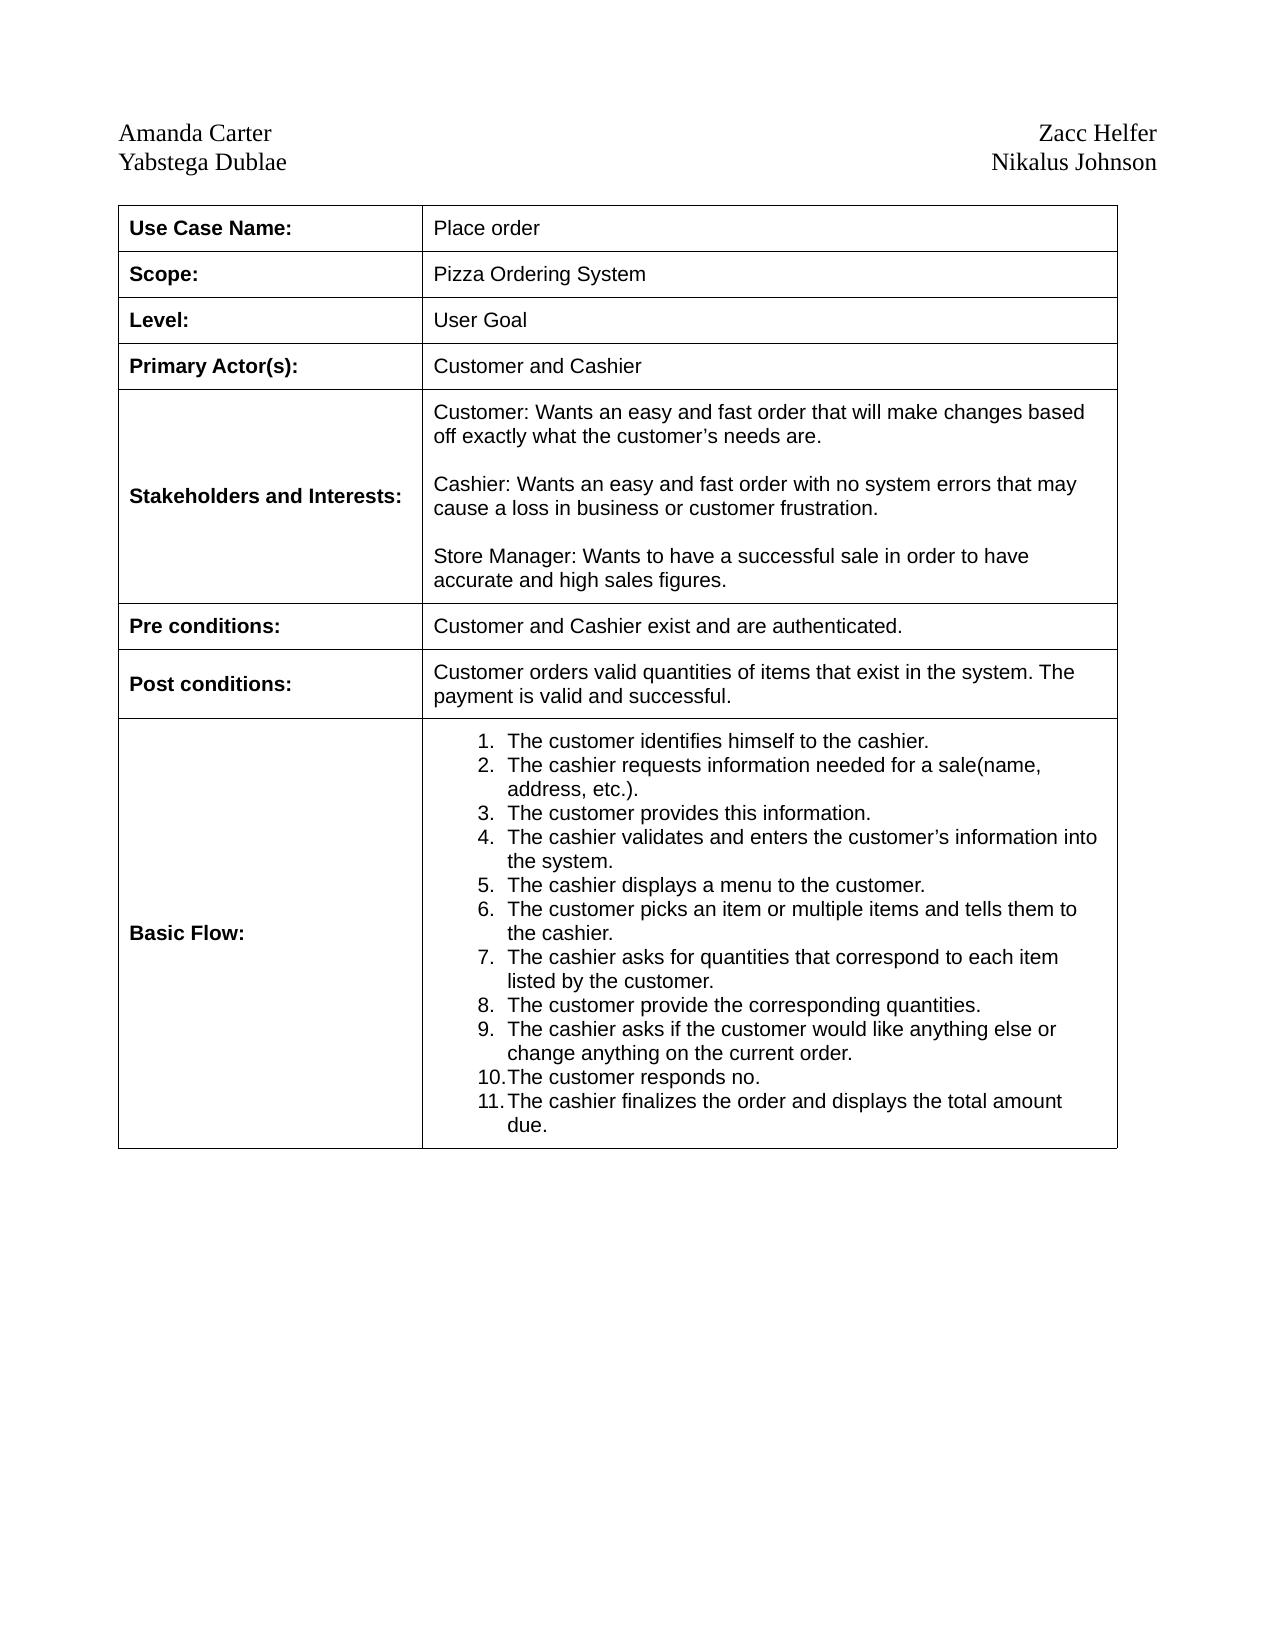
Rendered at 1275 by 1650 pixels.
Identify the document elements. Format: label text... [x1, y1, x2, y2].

table_cell User Goal [423, 298, 1117, 343]
table_cell Level: [119, 298, 422, 343]
table_cell Customer orders valid quantities of items that exist in the system. The payment is valid and successful. [423, 650, 1117, 718]
table_cell Primary Actor(s): [119, 344, 422, 389]
table_cell Customer: Wants an easy and fast order that will make changes based off exactly what the customer’s needs are. Cashier: Wants an easy and fast order with no system errors that may cause a loss in business or customer frustration. Store Manager: Wants to have a successful sale in order to have accurate and high sales figures. [423, 390, 1117, 602]
table_cell Customer and Cashier exist and are authenticated. [423, 604, 1117, 648]
table_cell The customer identifies himself to the cashier. The cashier requests information needed for a sale(name, address, etc.). The customer provides this information. The cashier validates and enters the customer’s information into the system. The cashier displays a menu to the customer. The customer picks an item or multiple items and tells them to the cashier. The cashier asks for quantities that correspond to each item listed by the customer. The customer provide the corresponding quantities. The cashier asks if the customer would like anything else or change anything on the current order. The customer responds no. The cashier finalizes the order and displays the total amount due. [423, 719, 1117, 1148]
table_header Use Case Name: [119, 206, 422, 251]
table_header Place order [423, 206, 1117, 251]
table_cell Stakeholders and Interests: [119, 390, 422, 602]
table_cell Pizza Ordering System [423, 252, 1117, 297]
table_cell Customer and Cashier [423, 344, 1117, 389]
table_cell Pre conditions: [119, 604, 422, 648]
table_cell Basic Flow: [119, 719, 422, 1148]
table_cell Scope: [119, 252, 422, 297]
table_cell Post conditions: [119, 650, 422, 718]
